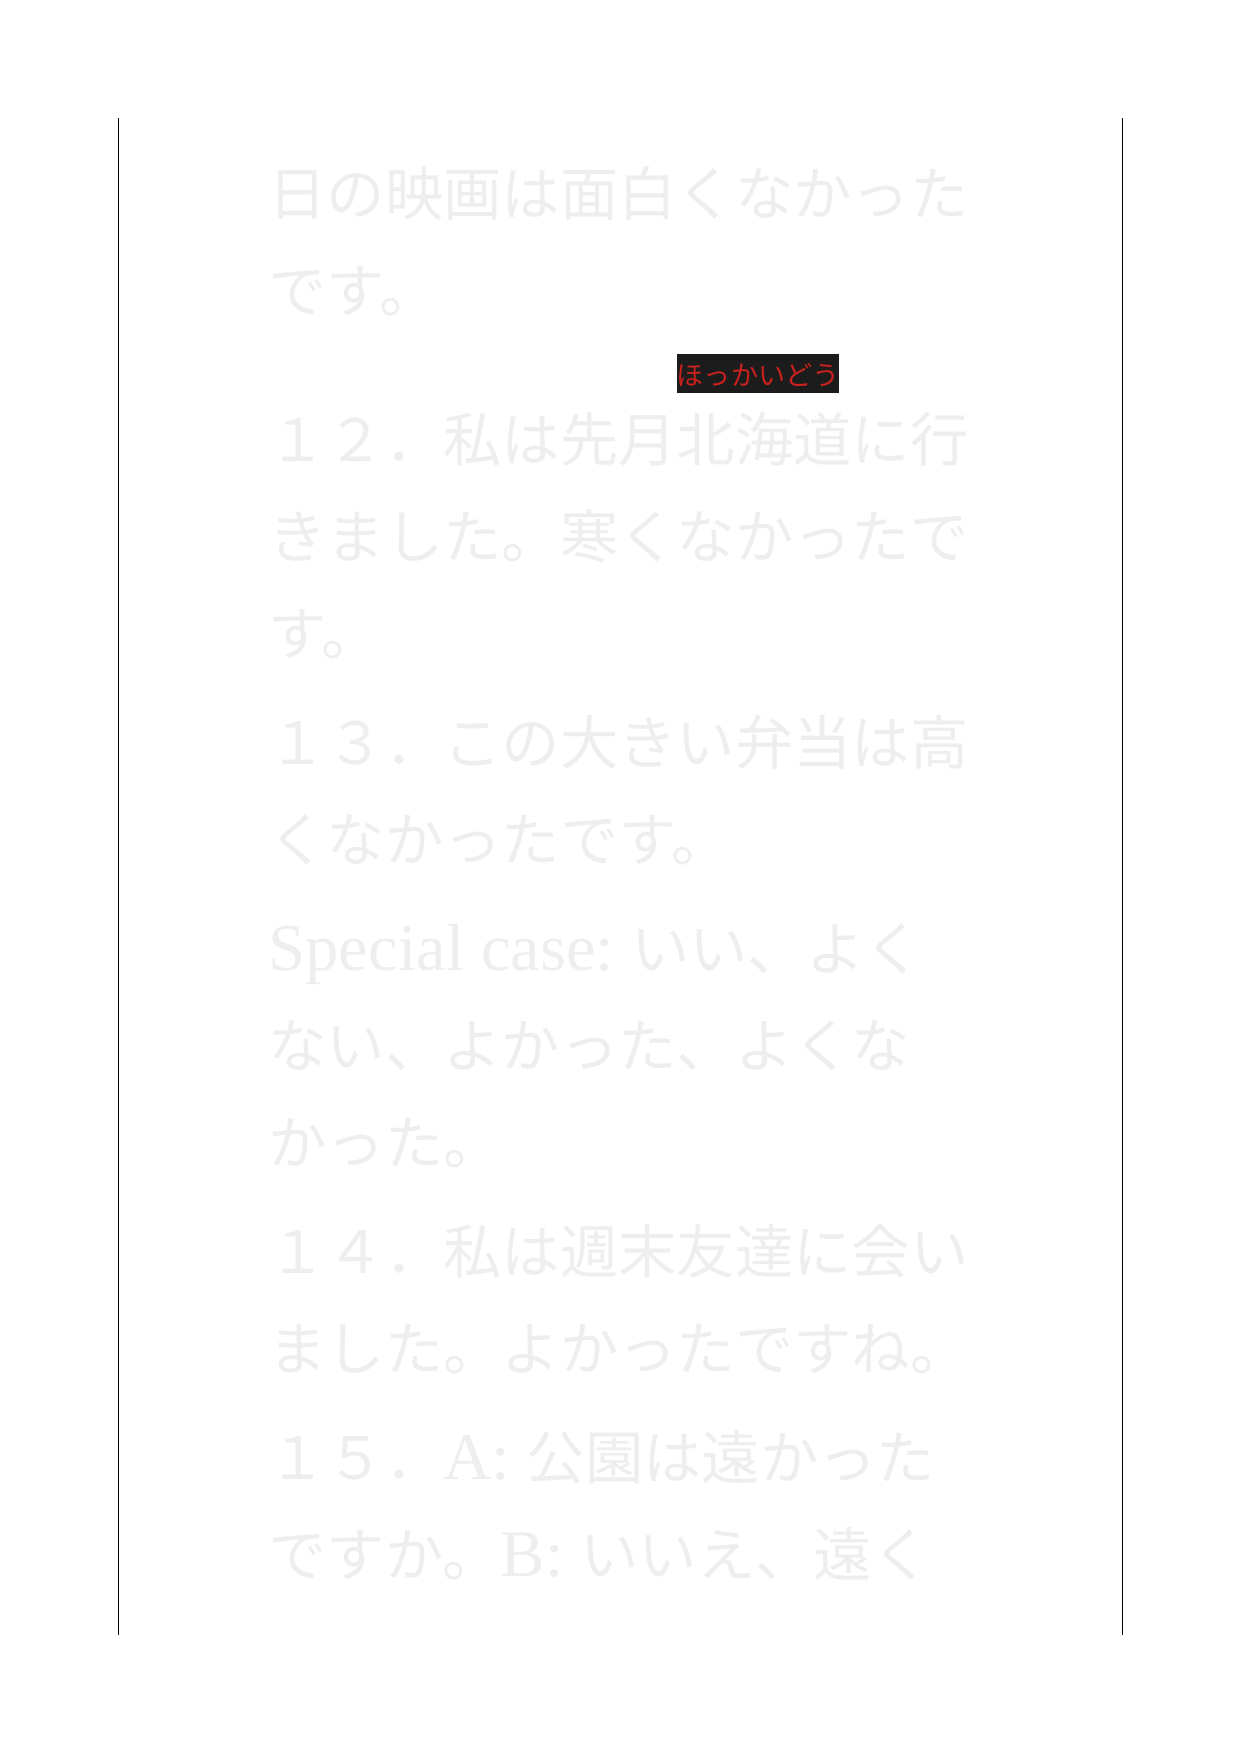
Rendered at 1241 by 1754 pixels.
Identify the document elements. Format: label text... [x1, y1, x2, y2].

text 日の映画は面白くなかったです。 [268, 148, 972, 330]
text １４．私は週末友達に会いました。よかったですね。 [268, 1206, 972, 1387]
text １５．A: 公園は遠かったですか。B: いいえ、遠く [268, 1412, 972, 1593]
text １３．この大きい弁当は高くなかったです。 [268, 697, 972, 878]
text １２．私は先月北海道ほっかいどうに行きました。寒くなかったです。 [268, 354, 972, 672]
text Special case: いい、よくない、よかった、よくなかった。 [268, 903, 972, 1181]
